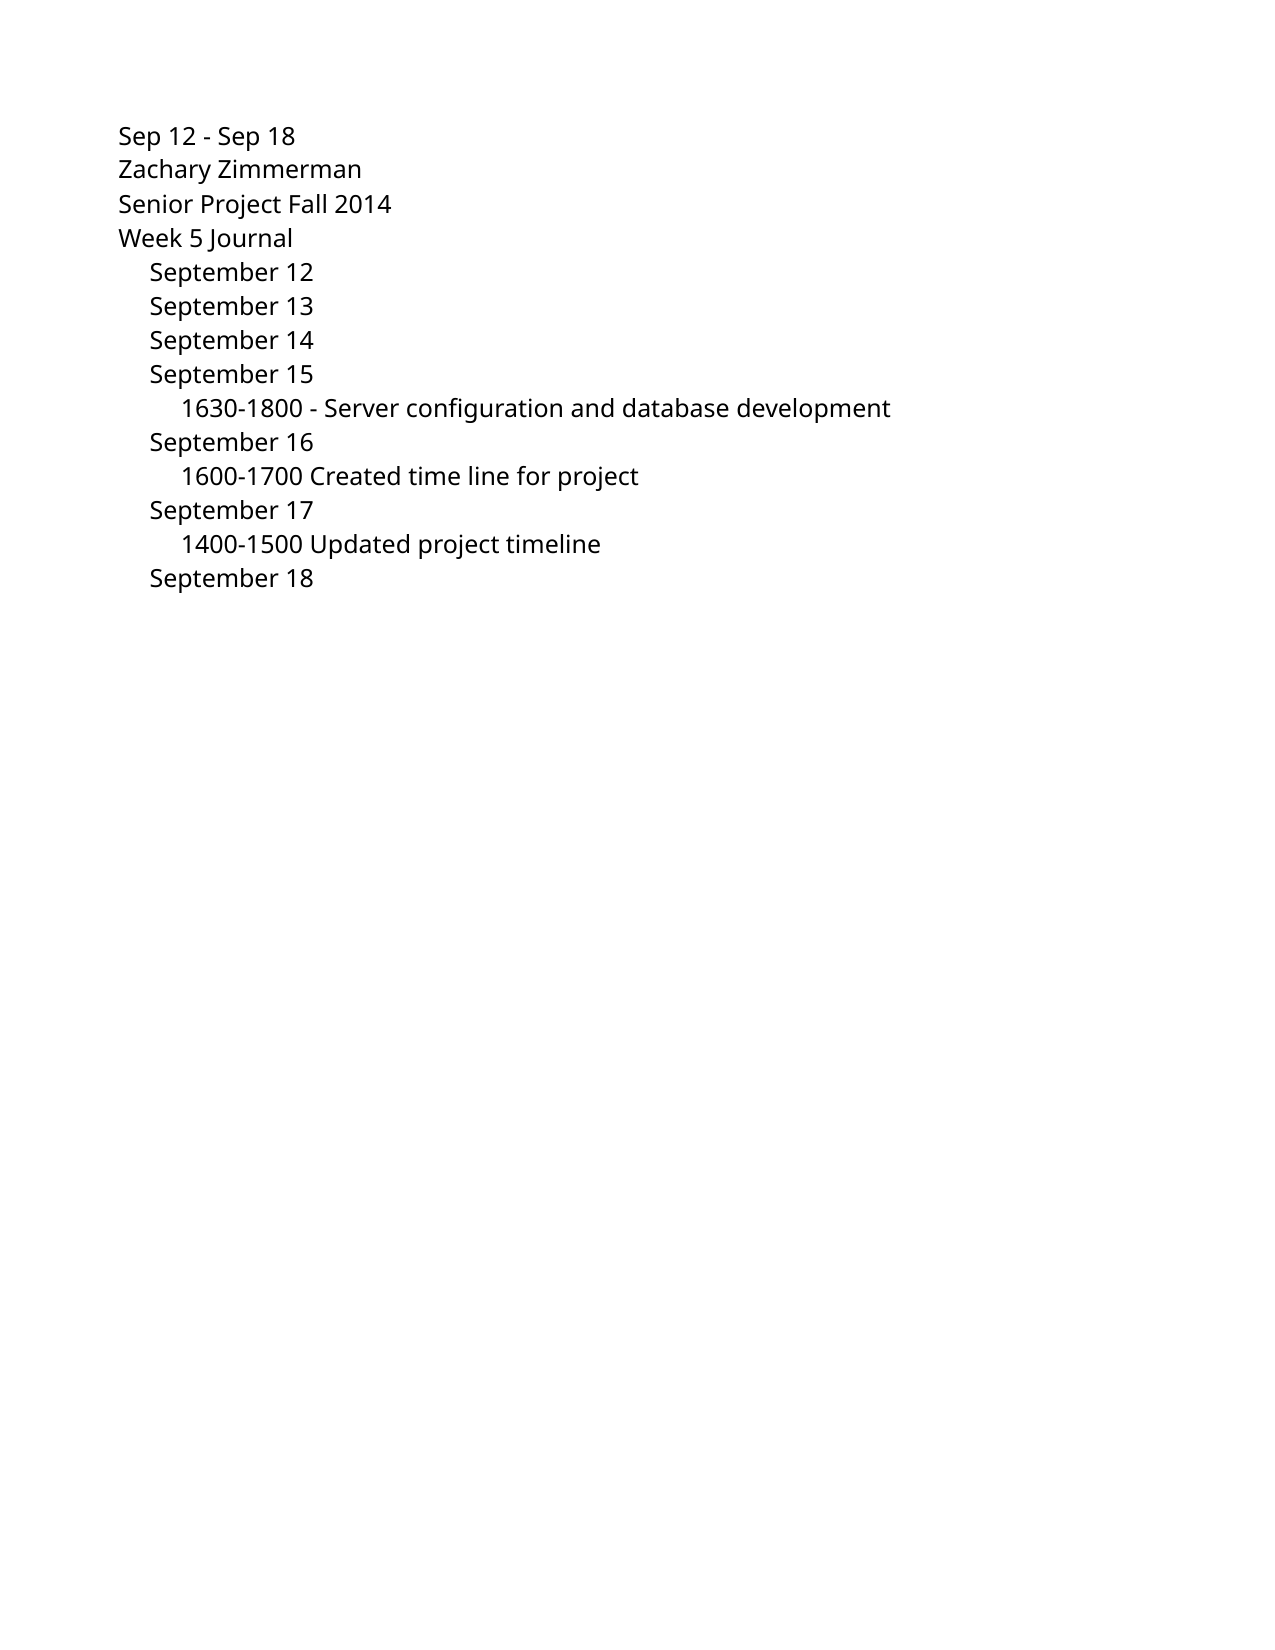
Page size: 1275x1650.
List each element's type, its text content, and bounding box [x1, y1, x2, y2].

text September 12 [118, 254, 1157, 288]
text Zachary Zimmerman [118, 152, 1157, 186]
text September 14 [118, 322, 1157, 357]
text Sep 12 - Sep 18 [118, 118, 1157, 152]
text September 16 [118, 425, 1157, 459]
text Week 5 Journal [118, 220, 1157, 254]
text September 18 [118, 561, 1157, 595]
text 1400-1500 Updated project timeline [118, 527, 1157, 561]
text 1630-1800 - Server configuration and database development [118, 391, 1157, 425]
text Senior Project Fall 2014 [118, 186, 1157, 220]
text September 17 [118, 493, 1157, 527]
text 1600-1700 Created time line for project [118, 459, 1157, 493]
text September 15 [118, 357, 1157, 391]
text September 13 [118, 288, 1157, 322]
